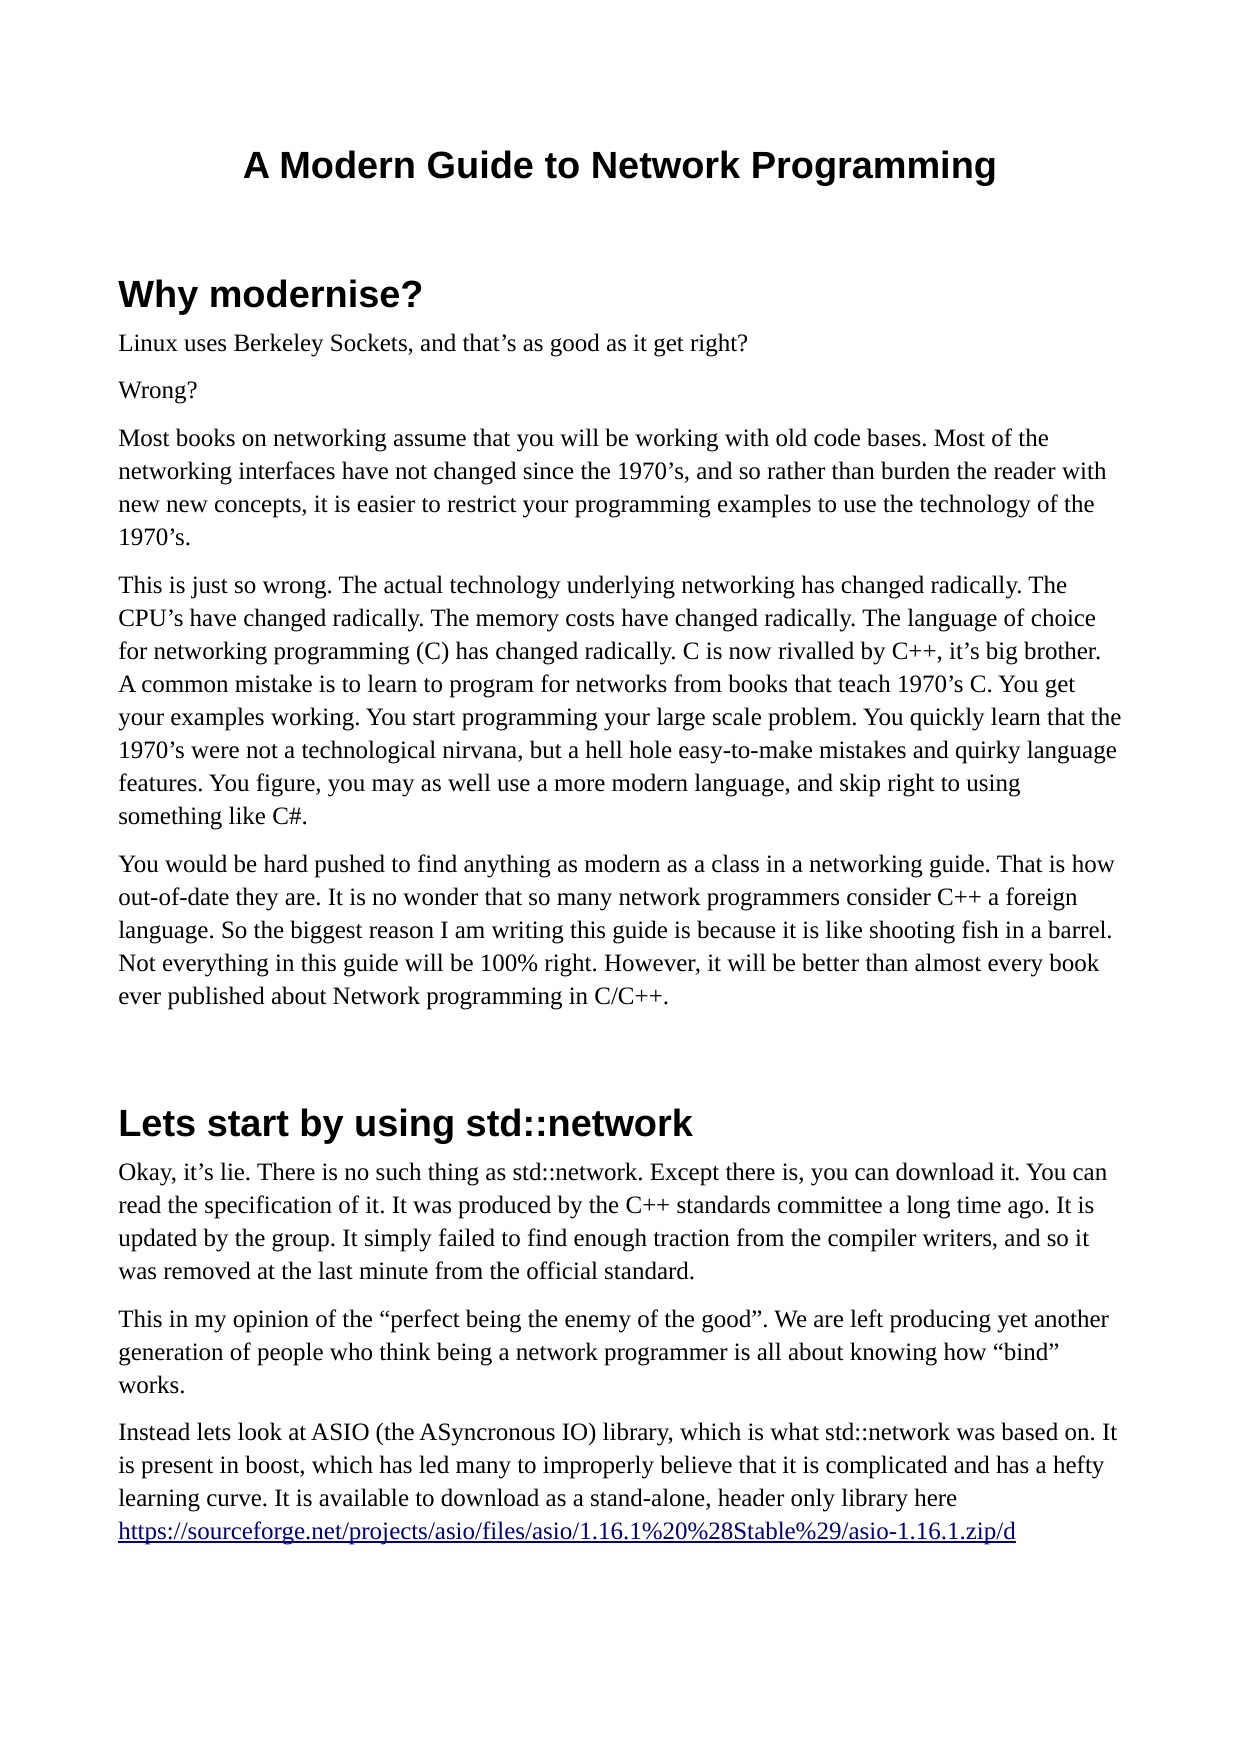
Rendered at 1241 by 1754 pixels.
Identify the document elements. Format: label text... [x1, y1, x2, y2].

subtitle Why modernise? [118, 272, 1122, 316]
text This is just so wrong. The actual technology underlying networking has changed radically. The CPU’s have changed radically. The memory costs have changed radically. The language of choice for networking programming (C) has changed radically. C is now rivalled by C++, it’s big brother. A common mistake is to learn to program for networks from books that teach 1970’s C. You get your examples working. You start programming your large scale problem. You quickly learn that the 1970’s were not a technological nirvana, but a hell hole easy-to-make mistakes and quirky language features. You figure, you may as well use a more modern language, and skip right to using something like C#. [118, 570, 1122, 830]
text Most books on networking assume that you will be working with old code bases. Most of the networking interfaces have not changed since the 1970’s, and so rather than burden the reader with new new concepts, it is easier to restrict your programming examples to use the technology of the 1970’s. [118, 423, 1122, 551]
text Okay, it’s lie. There is no such thing as std::network. Except there is, you can download it. You can read the specification of it. It was produced by the C++ standards committee a long time ago. It is updated by the group. It simply failed to find enough traction from the compiler writers, and so it was removed at the last minute from the official standard. [118, 1157, 1122, 1285]
text This in my opinion of the “perfect being the enemy of the good”. We are left producing yet another generation of people who think being a network programmer is all about knowing how “bind” works. [118, 1304, 1122, 1398]
text Instead lets look at ASIO (the ASyncronous IO) library, which is what std::network was based on. It is present in boost, which has led many to improperly believe that it is complicated and has a hefty learning curve. It is available to download as a stand-alone, header only library here https://sourceforge.net/projects/asio/files/asio/1.16.1%20%28Stable%29/asio-1.16.1.zip/d [118, 1417, 1122, 1545]
subtitle Lets start by using std::network [118, 1101, 1122, 1144]
text Linux uses Berkeley Sockets, and that’s as good as it get right? [118, 328, 1122, 357]
text You would be hard pushed to find anything as modern as a class in a networking guide. That is how out-of-date they are. It is no wonder that so many network programmers consider C++ a foreign language. So the biggest reason I am writing this guide is because it is like shooting fish in a barrel. Not everything in this guide will be 100% right. However, it will be better than almost every book ever published about Network programming in C/C++. [118, 849, 1122, 1009]
subtitle A Modern Guide to Network Programming [118, 143, 1122, 187]
text Wrong? [118, 376, 1122, 404]
